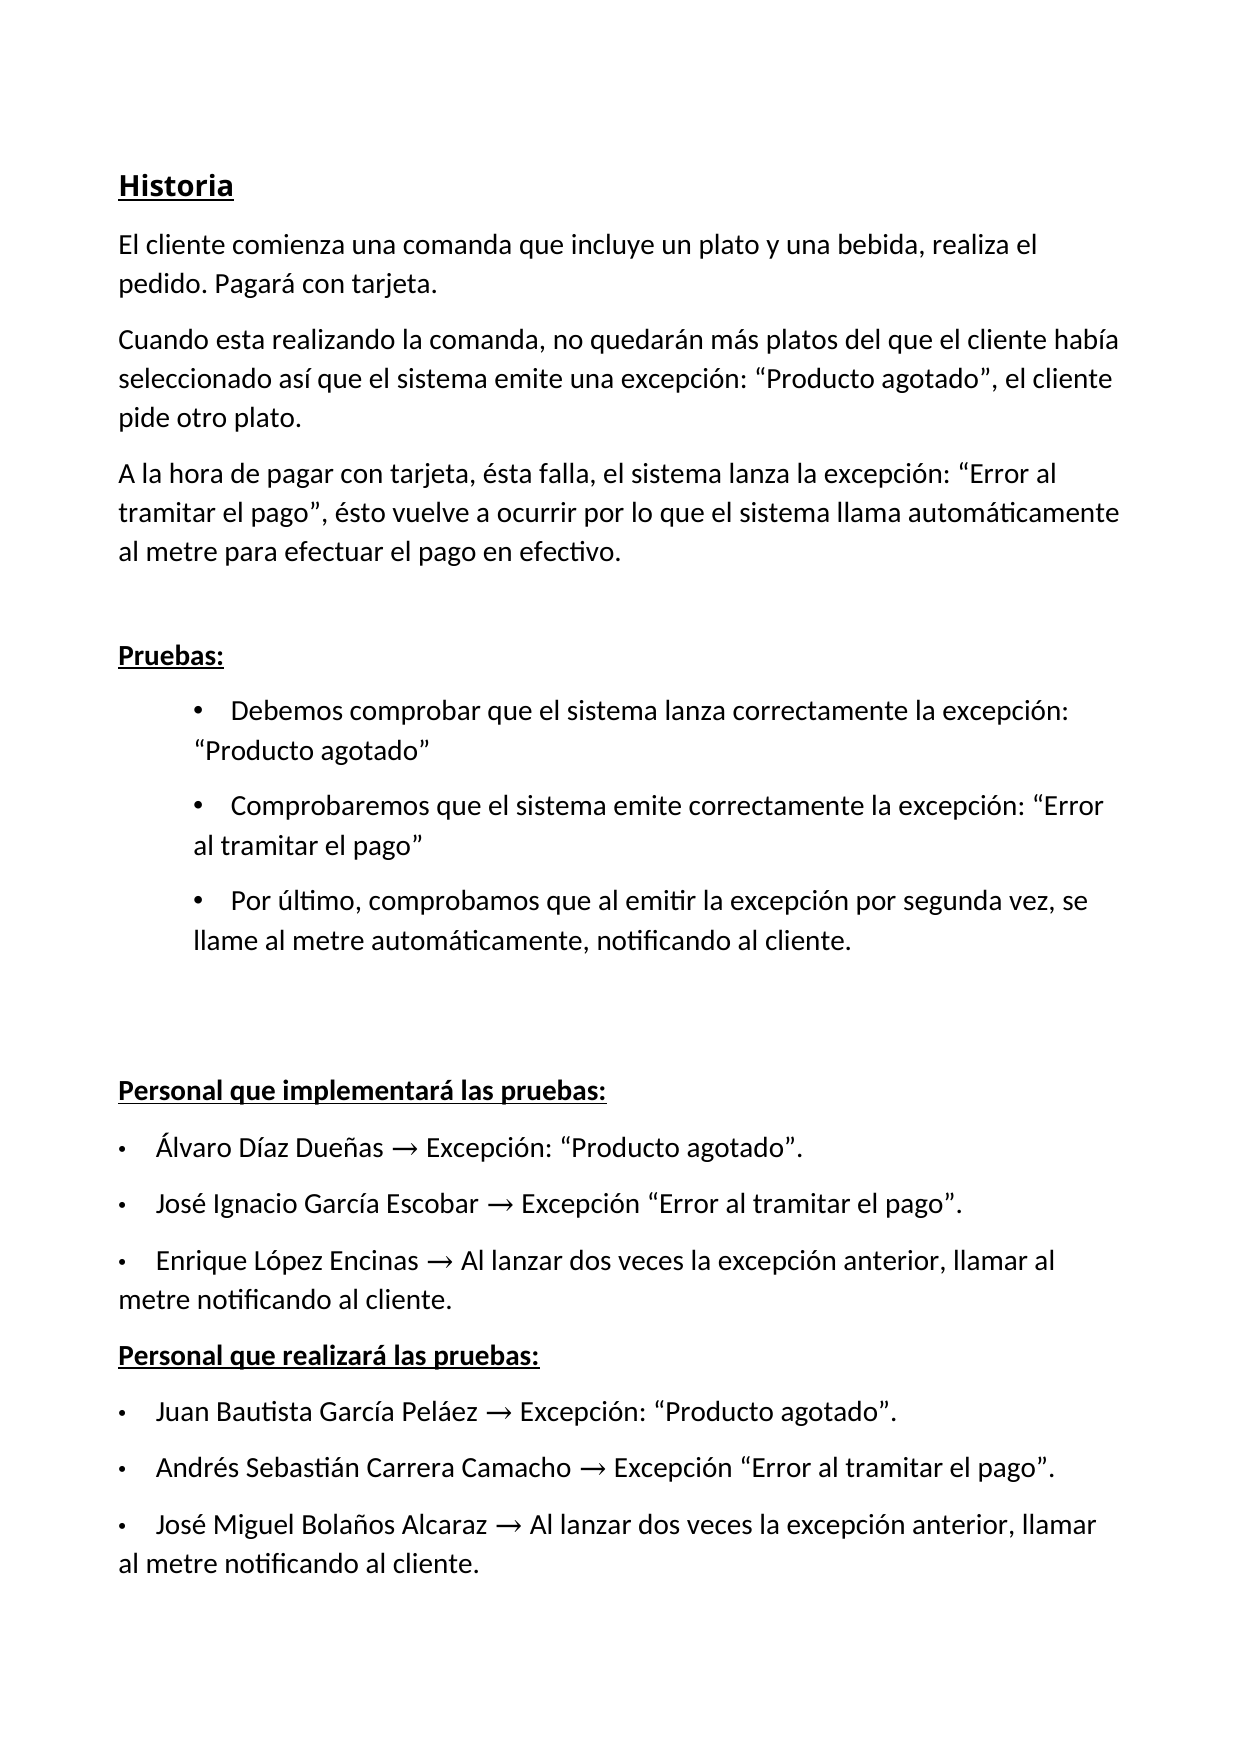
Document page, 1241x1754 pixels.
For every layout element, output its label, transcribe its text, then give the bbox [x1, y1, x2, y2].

text Cuando esta realizando la comanda, no quedarán más platos del que el cliente había seleccionado así que el sistema emite una excepción: “Producto agotado”, el cliente pide otro plato. [118, 321, 1122, 435]
list José Miguel Bolaños Alcaraz → Al lanzar dos veces la excepción anterior, llamar al metre notificando al cliente. [81, 1505, 1122, 1581]
list Juan Bautista García Peláez → Excepción: “Producto agotado”. [81, 1392, 1122, 1429]
list Debemos comprobar que el sistema lanza correctamente la excepción: “Producto agotado” [156, 692, 1122, 767]
list Por último, comprobamos que al emitir la excepción por segunda vez, se llame al metre automáticamente, notificando al cliente. [156, 882, 1122, 957]
text Personal que implementará las pruebas: [118, 1072, 1122, 1108]
text El cliente comienza una comanda que incluye un plato y una bebida, realiza el pedido. Pagará con tarjeta. [118, 226, 1122, 301]
list Enrique López Encinas → Al lanzar dos veces la excepción anterior, llamar al metre notificando al cliente. [81, 1241, 1122, 1316]
text A la hora de pagar con tarjeta, ésta falla, el sistema lanza la excepción: “Error al tramitar el pago”, ésto vuelve a ocurrir por lo que el sistema llama automáticamente al metre para efectuar el pago en efectivo. [118, 455, 1122, 569]
text Pruebas: [118, 637, 1122, 672]
text Personal que realizará las pruebas: [118, 1337, 1122, 1372]
list José Ignacio García Escobar → Excepción “Error al tramitar el pago”. [81, 1184, 1122, 1221]
list Álvaro Díaz Dueñas → Excepción: “Producto agotado”. [81, 1128, 1122, 1164]
list Andrés Sebastián Carrera Camacho → Excepción “Error al tramitar el pago”. [81, 1449, 1122, 1485]
text Historia [118, 166, 1122, 205]
list Comprobaremos que el sistema emite correctamente la excepción: “Error al tramitar el pago” [156, 787, 1122, 862]
